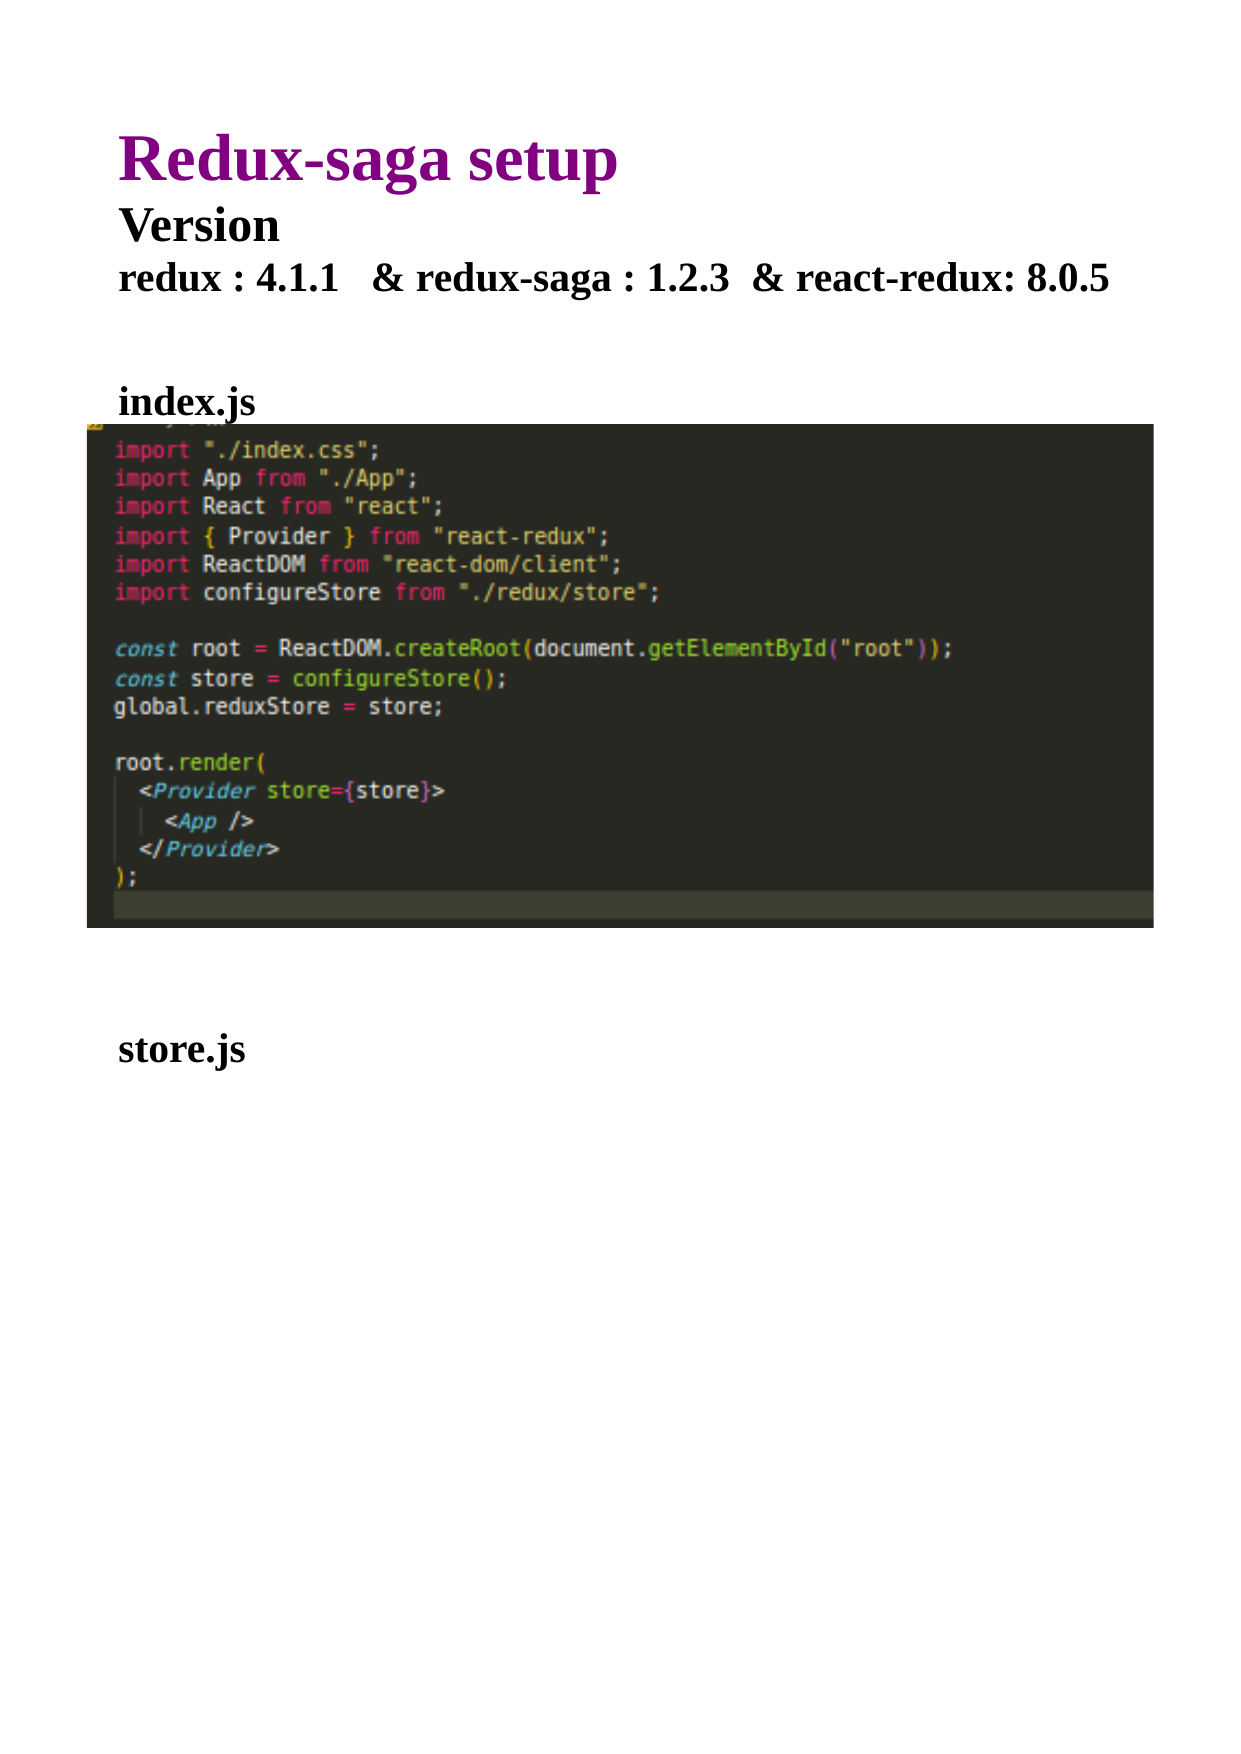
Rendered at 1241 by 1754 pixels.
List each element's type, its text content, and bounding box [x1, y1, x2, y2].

text store.js [118, 1023, 1122, 1071]
text Version [118, 195, 1122, 252]
picture [86, 424, 1154, 928]
text Redux-saga setup [118, 118, 1122, 195]
text redux : 4.1.1 & redux-saga : 1.2.3 & react-redux: 8.0.5 [118, 252, 1122, 300]
text index.js [118, 377, 1122, 424]
